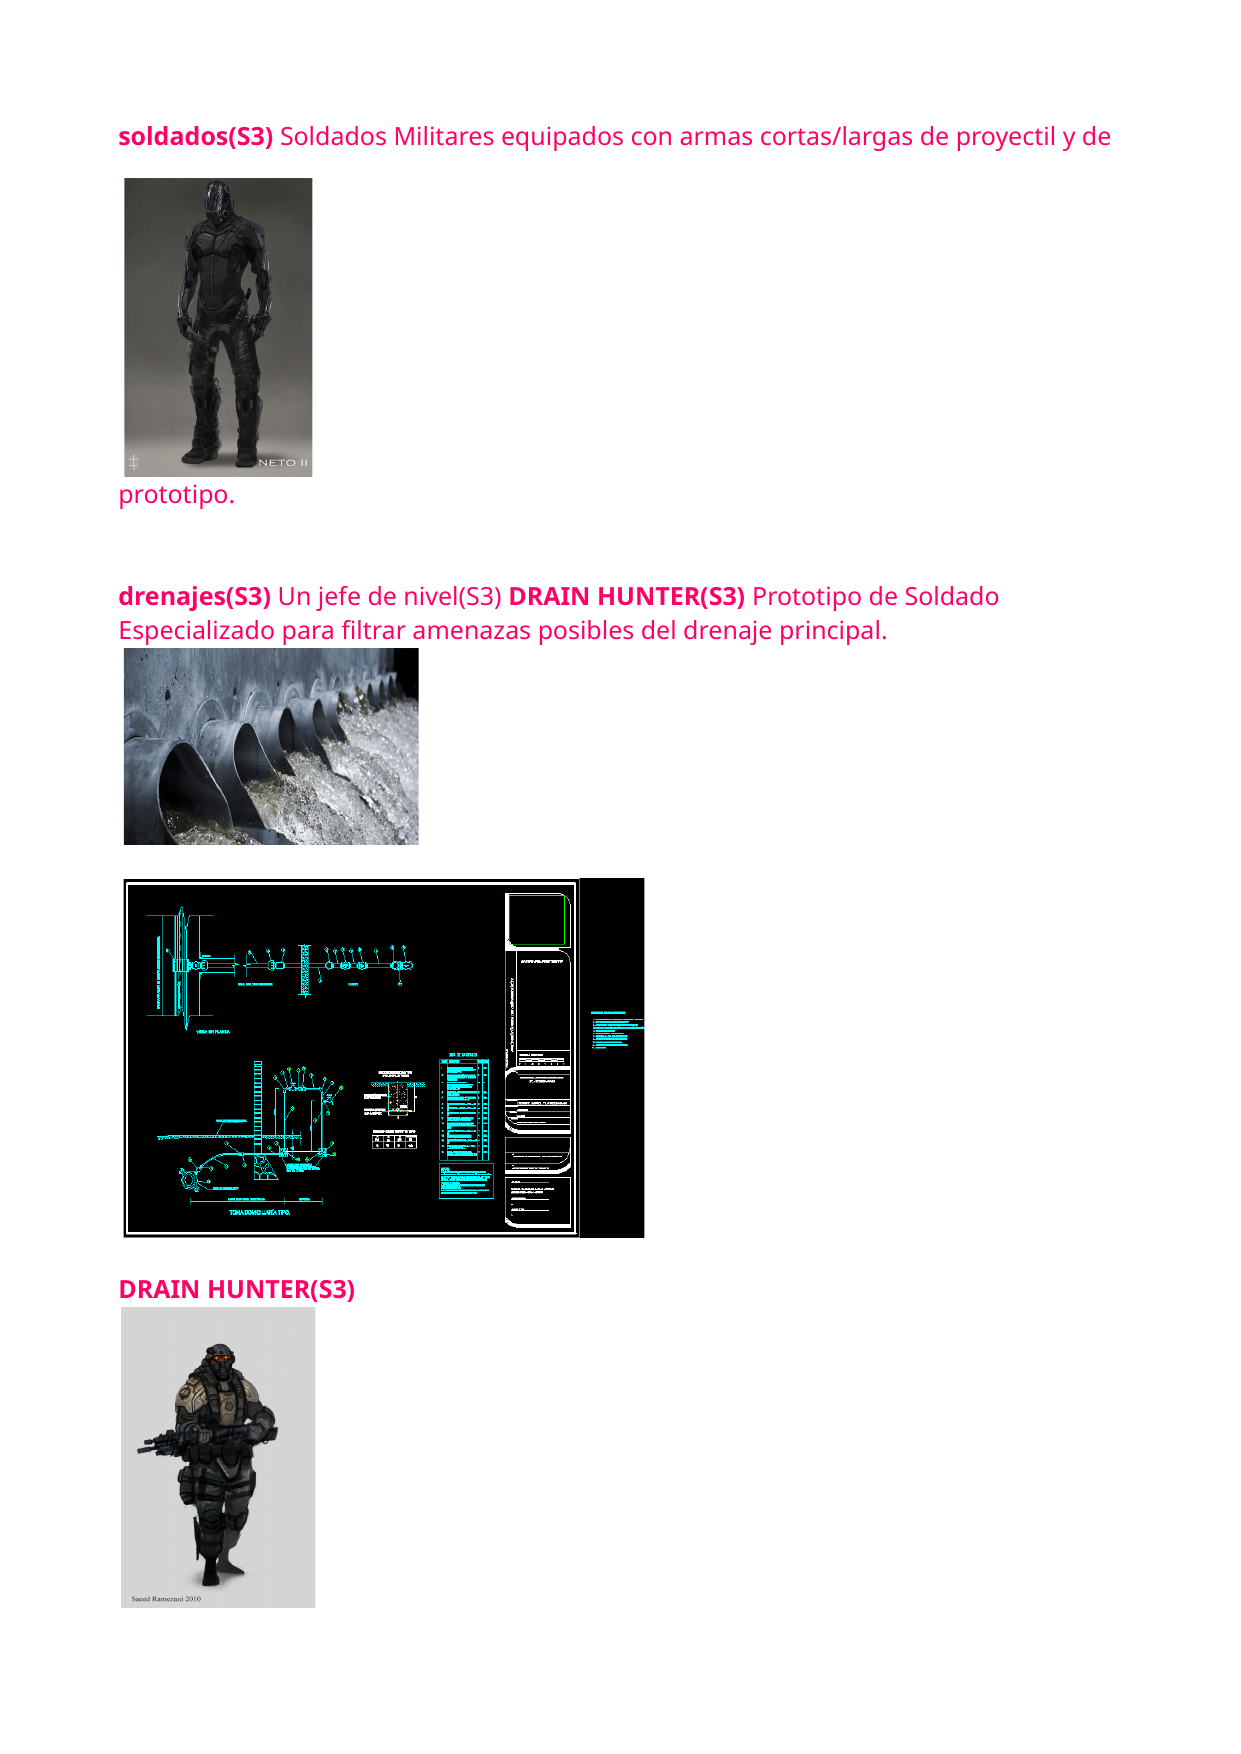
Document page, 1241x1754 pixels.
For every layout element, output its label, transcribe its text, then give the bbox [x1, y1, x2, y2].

picture [123, 878, 645, 1238]
picture [123, 648, 419, 845]
text DRAIN HUNTER(S3) [118, 1271, 1122, 1306]
picture [121, 1307, 316, 1608]
text drenajes(S3) Un jefe de nivel(S3) DRAIN HUNTER(S3) Prototipo de Soldado Especializado para filtrar amenazas posibles del drenaje principal. [118, 579, 1122, 647]
text soldados(S3) Soldados Militares equipados con armas cortas/largas de proyectil y de prototipo. [118, 118, 1122, 511]
picture [124, 178, 313, 477]
